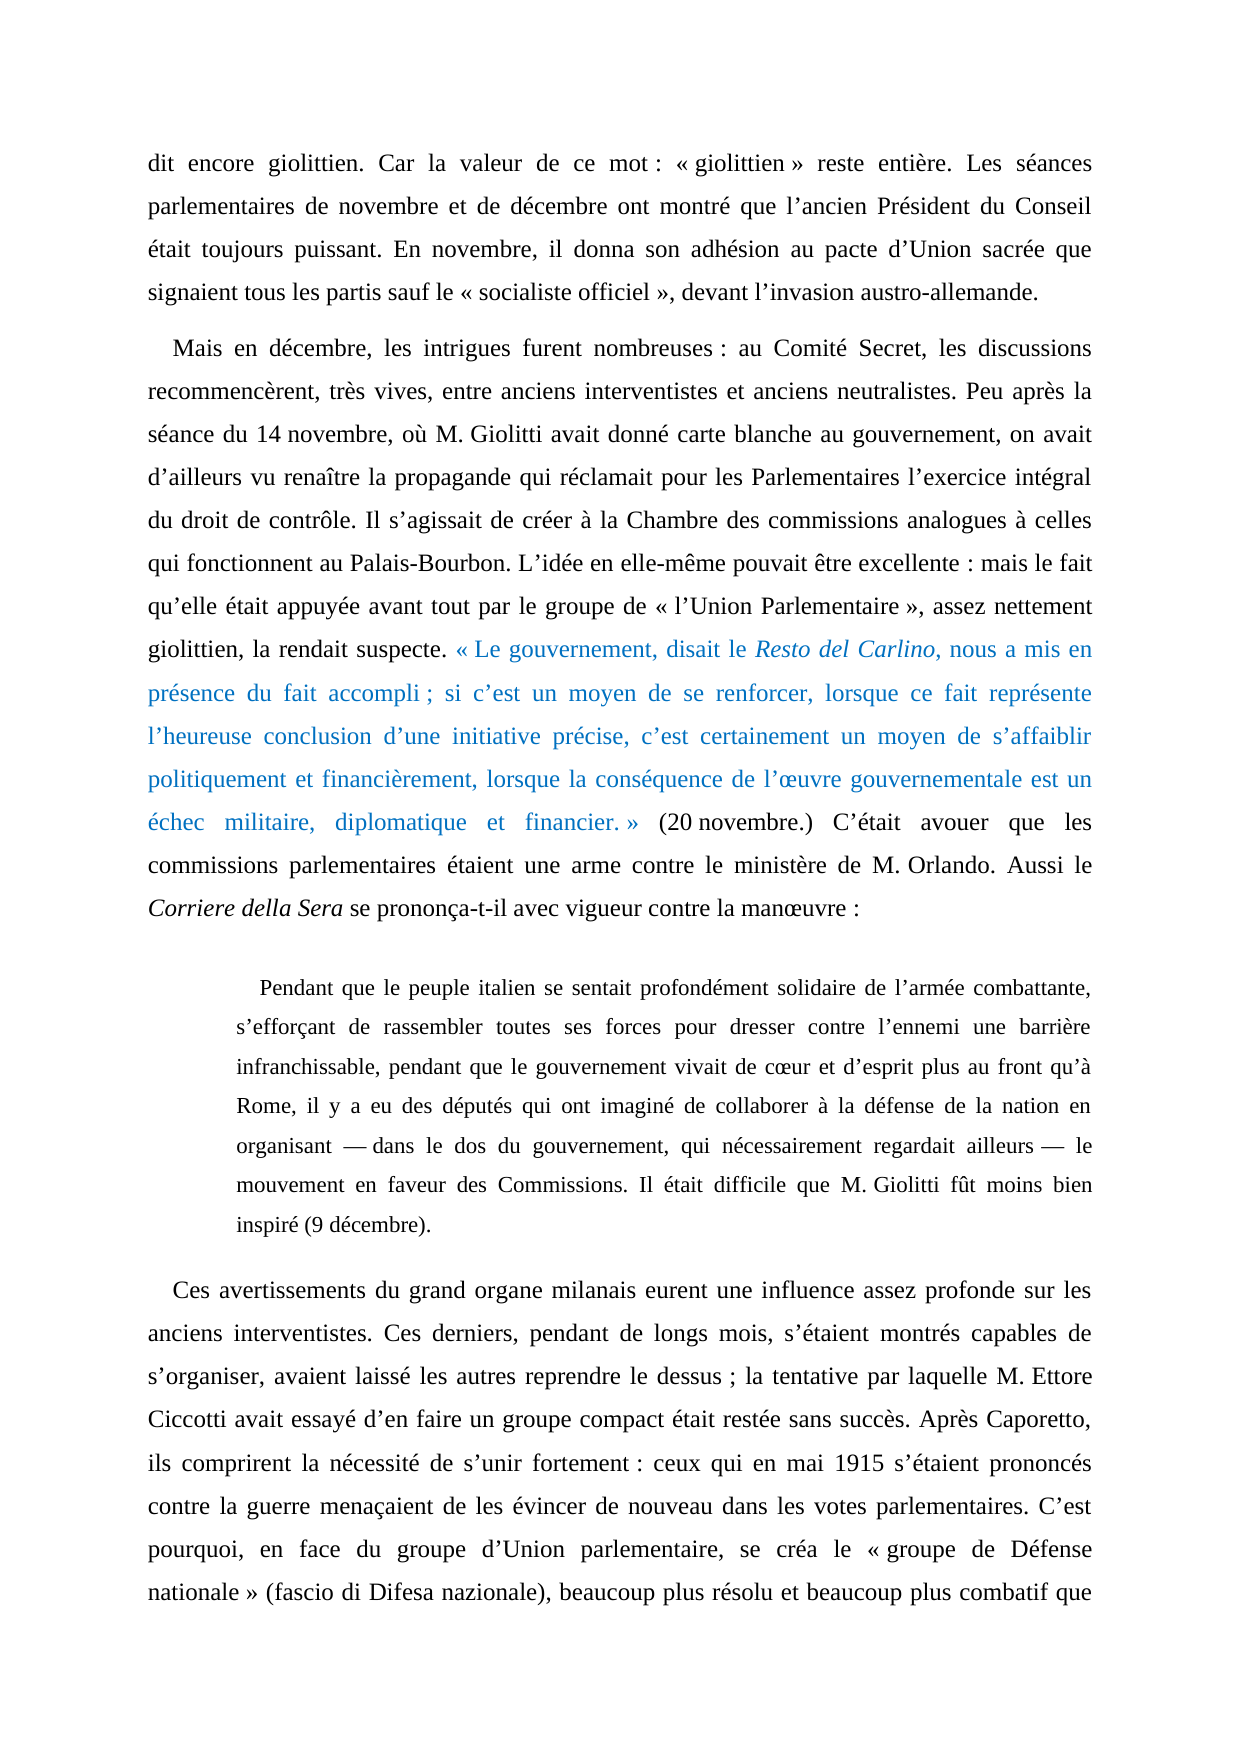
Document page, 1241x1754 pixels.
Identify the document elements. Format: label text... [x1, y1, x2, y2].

text Ces avertissements du grand organe milanais eurent une influence assez profonde sur les anciens interventistes. Ces derniers, pendant de longs mois, s’étaient montrés capables de s’organiser, avaient laissé les autres reprendre le dessus ; la tentative par laquelle M. Ettore Ciccotti avait essayé d’en faire un groupe compact était restée sans succès. Après Caporetto, ils comprirent la nécessité de s’unir fortement : ceux qui en mai 1915 s’étaient prononcés contre la guerre menaçaient de les évincer de nouveau dans les votes parlementaires. C’est pourquoi, en face du groupe d’Union parlementaire, se créa le « groupe de Défense nationale » (fascio di Difesa nazionale), beaucoup plus résolu et beaucoup plus combatif que [148, 1275, 1093, 1606]
text dit encore giolittien. Car la valeur de ce mot : « giolittien » reste entière. Les séances parlementaires de novembre et de décembre ont montré que l’ancien Président du Conseil était toujours puissant. En novembre, il donna son adhésion au pacte d’Union sacrée que signaient tous les partis sauf le « socialiste officiel », devant l’invasion austro-allemande. [148, 148, 1093, 306]
text Pendant que le peuple italien se sentait profondément solidaire de l’armée combattante, s’efforçant de rassembler toutes ses forces pour dresser contre l’ennemi une barrière infranchissable, pendant que le gouvernement vivait de cœur et d’esprit plus au front qu’à Rome, il y a eu des députés qui ont imaginé de collaborer à la défense de la nation en organisant — dans le dos du gouvernement, qui nécessairement regardait ailleurs — le mouvement en faveur des Commissions. Il était difficile que M. Giolitti fût moins bien inspiré (9 décembre). [236, 974, 1093, 1237]
text Mais en décembre, les intrigues furent nombreuses : au Comité Secret, les discussions recommencèrent, très vives, entre anciens interventistes et anciens neutralistes. Peu après la séance du 14 novembre, où M. Giolitti avait donné carte blanche au gouvernement, on avait d’ailleurs vu renaître la propagande qui réclamait pour les Parlementaires l’exercice intégral du droit de contrôle. Il s’agissait de créer à la Chambre des commissions analogues à celles qui fonctionnent au Palais-Bourbon. L’idée en elle-même pouvait être excellente : mais le fait qu’elle était appuyée avant tout par le groupe de « l’Union Parlementaire », assez nettement giolittien, la rendait suspecte. « Le gouvernement, disait le Resto del Carlino, nous a mis en présence du fait accompli ; si c’est un moyen de se renforcer, lorsque ce fait représente l’heureuse conclusion d’une initiative précise, c’est certainement un moyen de s’affaiblir politiquement et financièrement, lorsque la conséquence de l’œuvre gouvernementale est un échec militaire, diplomatique et financier. » (20 novembre.) C’était avouer que les commissions parlementaires étaient une arme contre le ministère de M. Orlando. Aussi le Corriere della Sera se prononça-t-il avec vigueur contre la manœuvre : [148, 333, 1093, 922]
